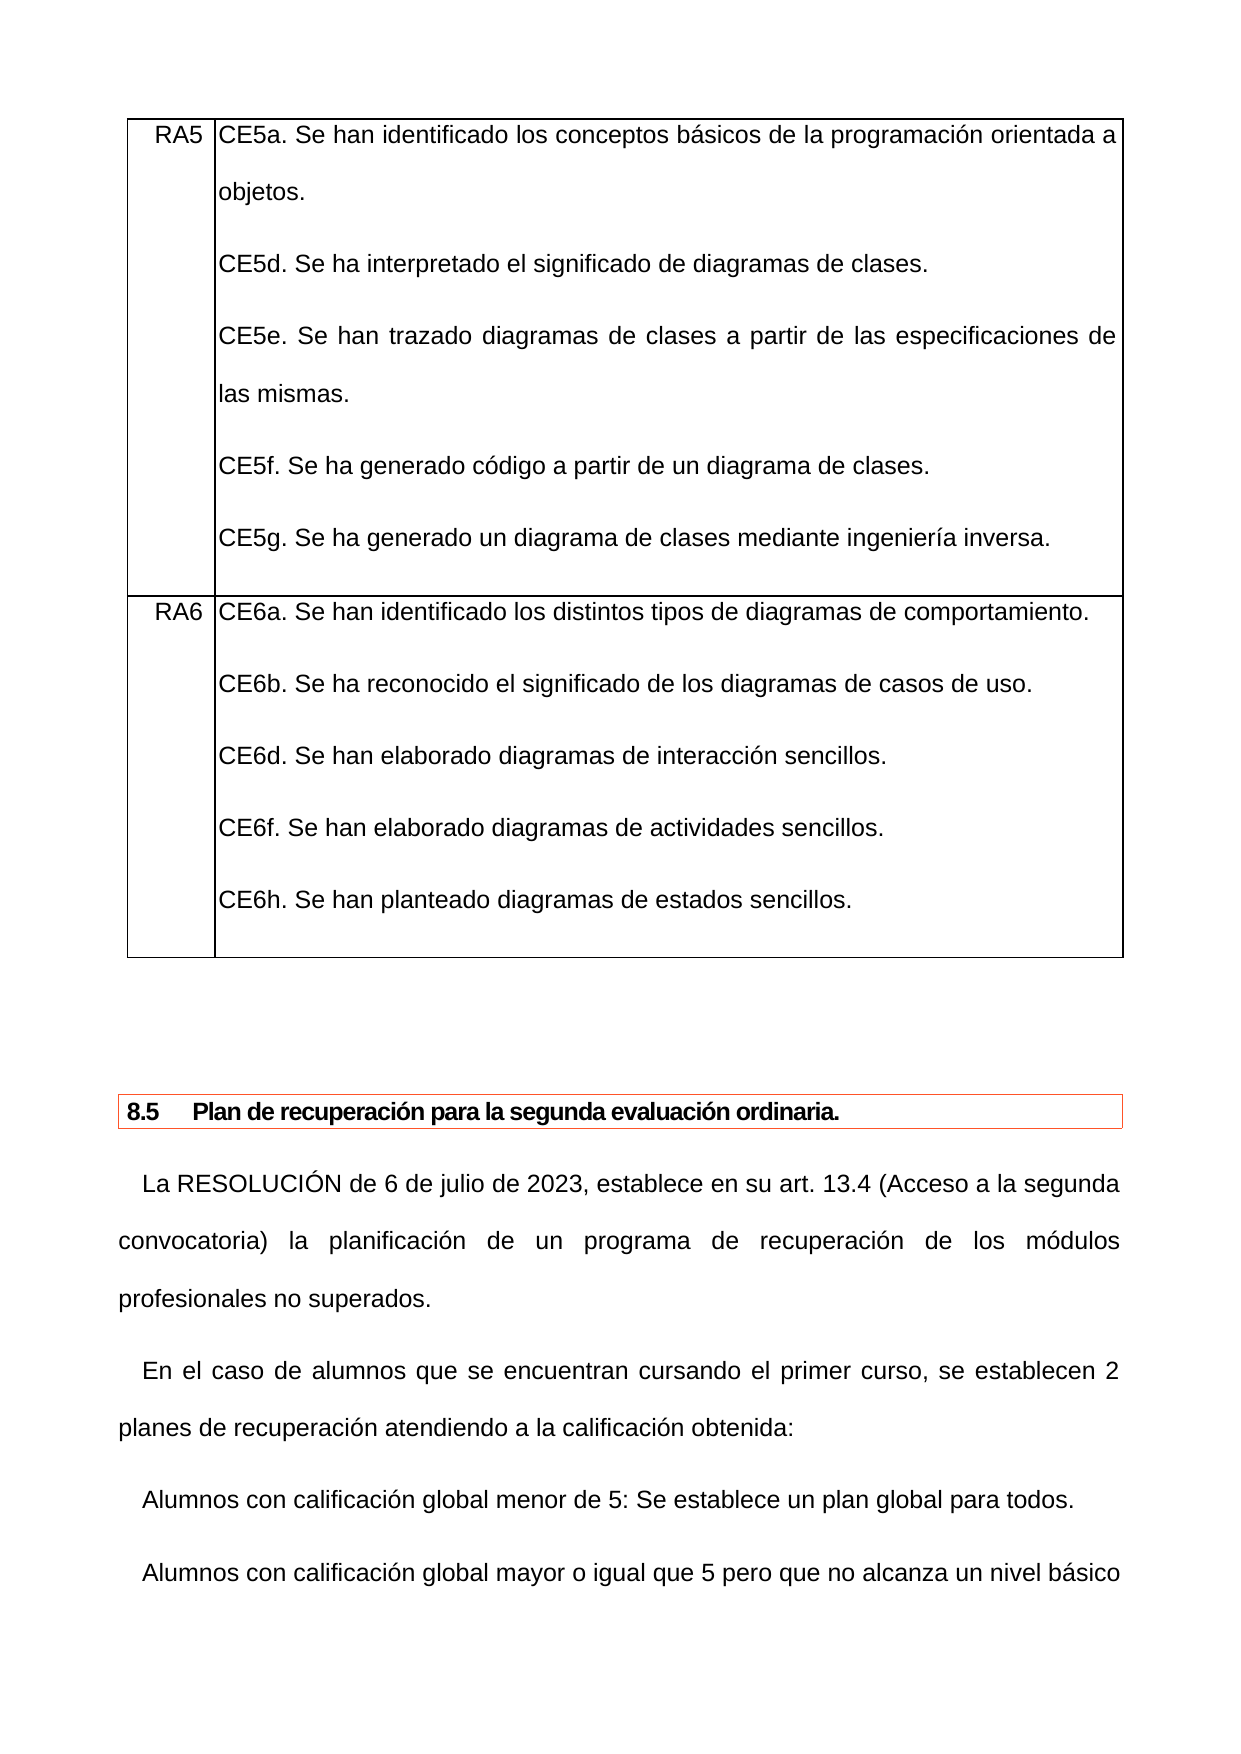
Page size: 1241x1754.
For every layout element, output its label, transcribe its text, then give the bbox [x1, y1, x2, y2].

subtitle Plan de recuperación para la segunda evaluación ordinaria. [119, 1095, 1122, 1128]
table_cell RA5 [128, 120, 214, 595]
table_cell CE5a. Se han identificado los conceptos básicos de la programación orientada a objetos. CE5d. Se ha interpretado el significado de diagramas de clases. CE5e. Se han trazado diagramas de clases a partir de las especificaciones de las mismas. CE5f. Se ha generado código a partir de un diagrama de clases. CE5g. Se ha generado un diagrama de clases mediante ingeniería inversa. [216, 120, 1122, 595]
text Alumnos con calificación global menor de 5: Se establece un plan global para todos. [118, 1485, 1122, 1514]
text En el caso de alumnos que se encuentran cursando el primer curso, se establecen 2 planes de recuperación atendiendo a la calificación obtenida: [118, 1356, 1122, 1442]
table_cell RA6 [128, 597, 214, 957]
text Alumnos con calificación global mayor o igual que 5 pero que no alcanza un nivel básico [118, 1557, 1122, 1586]
text La RESOLUCIÓN de 6 de julio de 2023, establece en su art. 13.4 (Acceso a la segunda convocatoria) la planificación de un programa de recuperación de los módulos profesionales no superados. [118, 1169, 1122, 1312]
table_cell CE6a. Se han identificado los distintos tipos de diagramas de comportamiento. CE6b. Se ha reconocido el significado de los diagramas de casos de uso. CE6d. Se han elaborado diagramas de interacción sencillos. CE6f. Se han elaborado diagramas de actividades sencillos. CE6h. Se han planteado diagramas de estados sencillos. [216, 597, 1122, 957]
